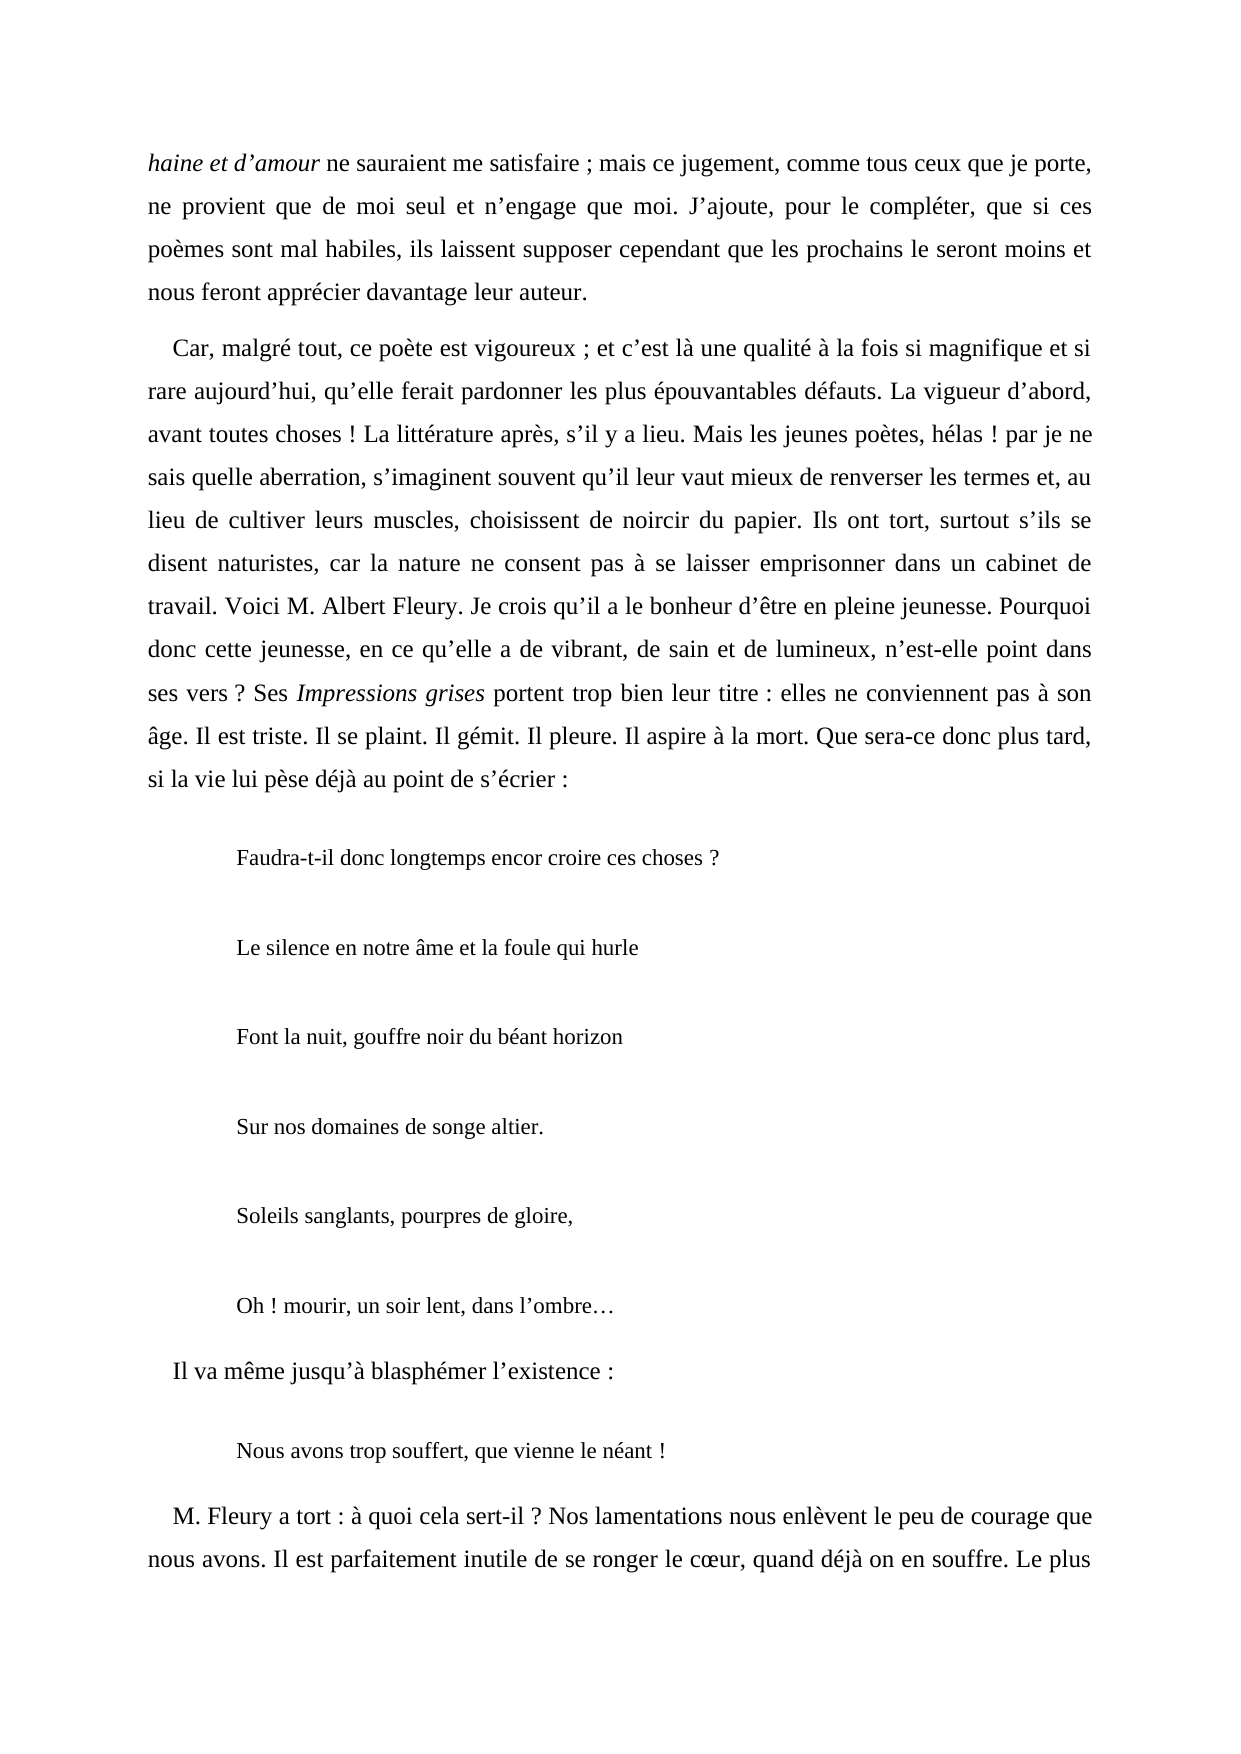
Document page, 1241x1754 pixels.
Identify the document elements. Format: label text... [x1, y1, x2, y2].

text Le silence en notre âme et la foule qui hurle [236, 934, 1093, 960]
text M. Fleury a tort : à quoi cela sert-il ? Nos lamentations nous enlèvent le peu de courage que nous avons. Il est parfaitement inutile de se ronger le cœur, quand déjà on en souffre. Le plus [148, 1501, 1093, 1573]
text Font la nuit, gouffre noir du béant horizon [236, 1023, 1093, 1050]
text Faudra-t-il donc longtemps encor croire ces choses ? [236, 844, 1093, 871]
text Nous avons trop souffert, que vienne le néant ! [236, 1437, 1093, 1463]
text Car, malgré tout, ce poète est vigoureux ; et c’est là une qualité à la fois si magnifique et si rare aujourd’hui, qu’elle ferait pardonner les plus épouvantables défauts. La vigueur d’abord, avant toutes choses ! La littérature après, s’il y a lieu. Mais les jeunes poètes, hélas ! par je ne sais quelle aberration, s’imaginent souvent qu’il leur vaut mieux de renverser les termes et, au lieu de cultiver leurs muscles, choisissent de noircir du papier. Ils ont tort, surtout s’ils se disent naturistes, car la nature ne consent pas à se laisser emprisonner dans un cabinet de travail. Voici M. Albert Fleury. Je crois qu’il a le bonheur d’être en pleine jeunesse. Pourquoi donc cette jeunesse, en ce qu’elle a de vibrant, de sain et de lumineux, n’est-elle point dans ses vers ? Ses Impressions grises portent trop bien leur titre : elles ne conviennent pas à son âge. Il est triste. Il se plaint. Il gémit. Il pleure. Il aspire à la mort. Que sera-ce donc plus tard, si la vie lui pèse déjà au point de s’écrier : [148, 333, 1093, 793]
text haine et d’amour ne sauraient me satisfaire ; mais ce jugement, comme tous ceux que je porte, ne provient que de moi seul et n’engage que moi. J’ajoute, pour le compléter, que si ces poèmes sont mal habiles, ils laissent supposer cependant que les prochains le seront moins et nous feront apprécier davantage leur auteur. [148, 148, 1093, 306]
text Soleils sanglants, pourpres de gloire, [236, 1202, 1093, 1229]
text Sur nos domaines de songe altier. [236, 1113, 1093, 1139]
text Il va même jusqu’à blasphémer l’existence : [148, 1356, 1093, 1385]
text Oh ! mourir, un soir lent, dans l’ombre… [236, 1292, 1093, 1318]
